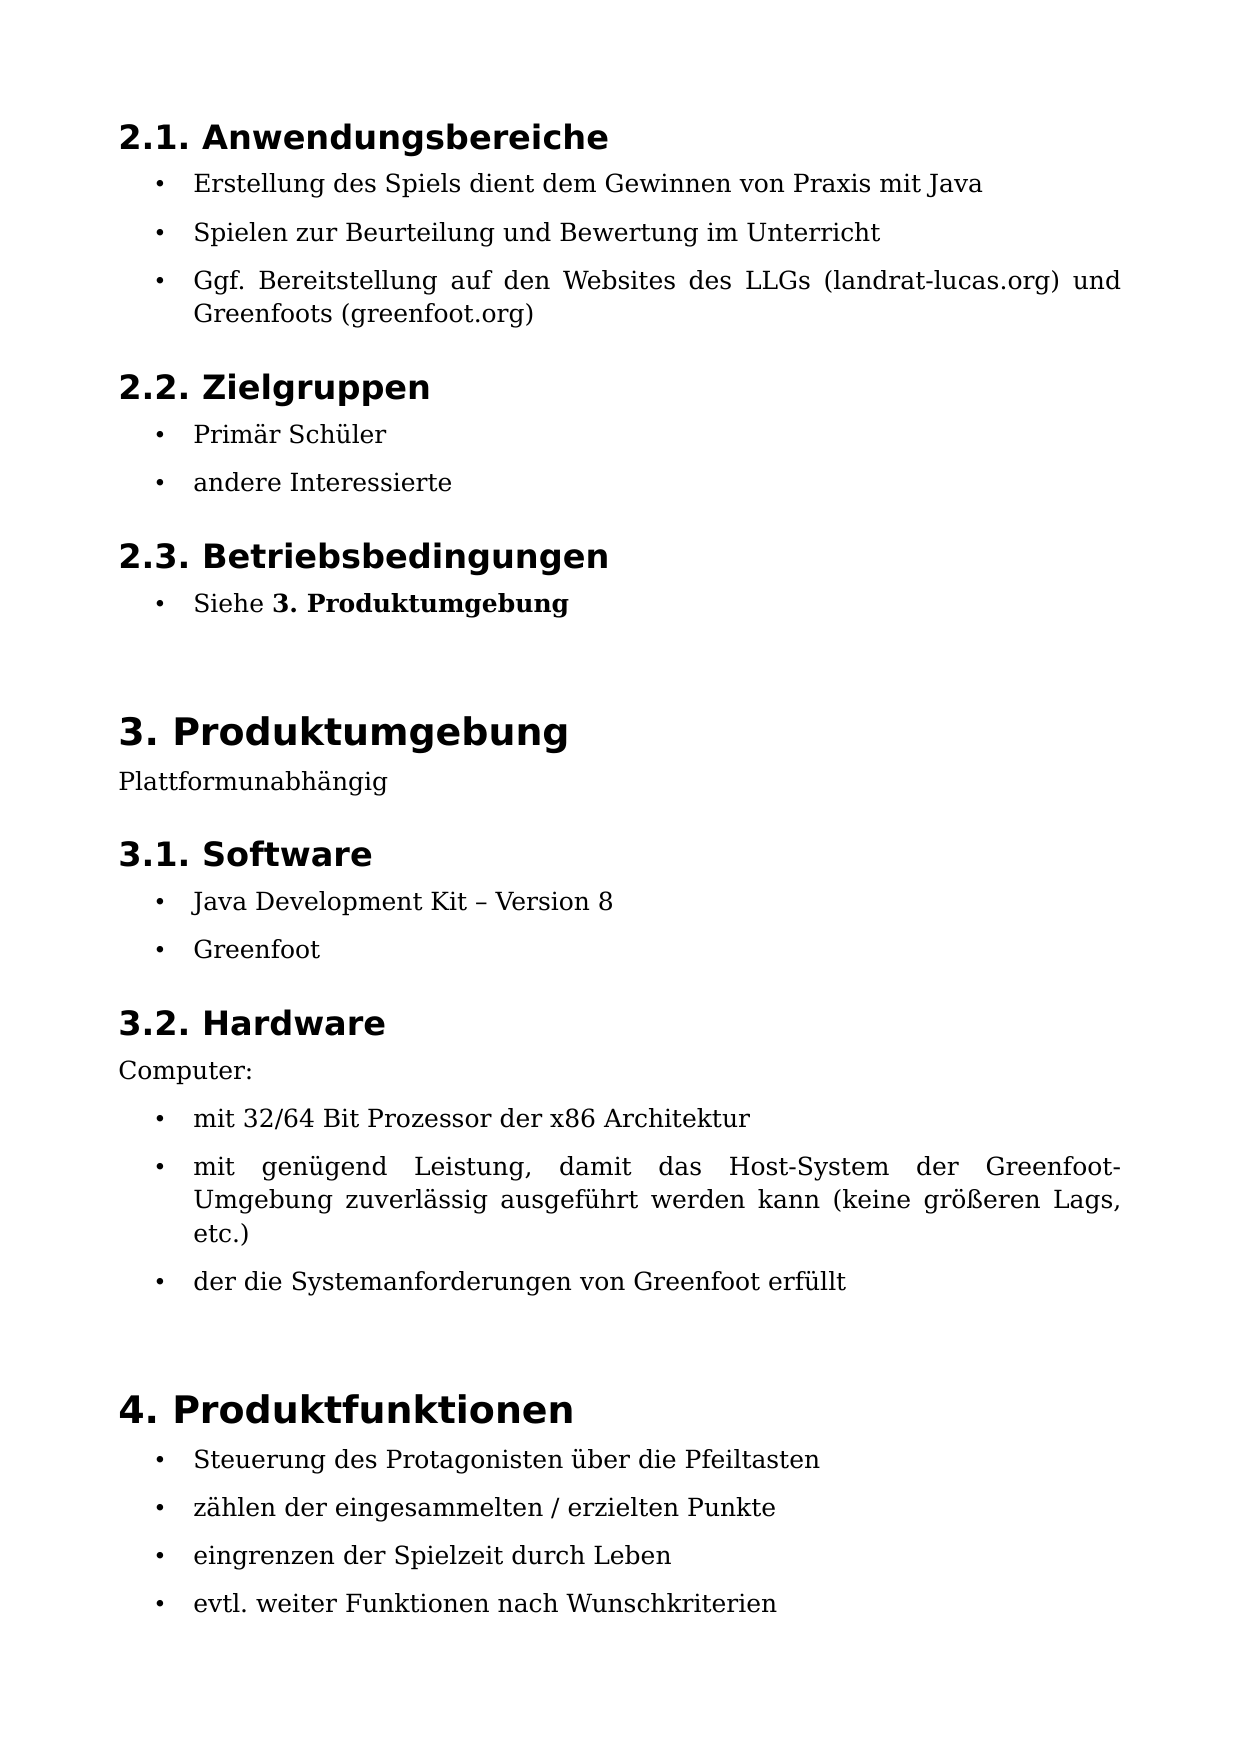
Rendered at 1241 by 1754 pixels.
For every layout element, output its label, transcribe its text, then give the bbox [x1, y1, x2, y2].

list mit 32/64 Bit Prozessor der x86 Architektur [156, 1104, 1122, 1133]
subtitle 3.1. Software [118, 836, 1122, 875]
list der die Systemanforderungen von Greenfoot erfüllt [156, 1267, 1122, 1297]
list Siehe 3. Produktumgebung [156, 589, 1122, 618]
text Computer: [118, 1056, 1122, 1085]
subtitle 2.2. Zielgruppen [118, 368, 1122, 407]
list Java Development Kit – Version 8 [156, 887, 1122, 916]
list Erstellung des Spiels dient dem Gewinnen von Praxis mit Java [156, 170, 1122, 199]
subtitle 2.3. Betriebsbedingungen [118, 537, 1122, 576]
list Steuerung des Protagonisten über die Pfeiltasten [156, 1445, 1122, 1474]
list andere Interessierte [156, 468, 1122, 497]
text Plattformunabhängig [118, 767, 1122, 796]
subtitle 2.1. Anwendungsbereiche [118, 118, 1122, 157]
list mit genügend Leistung, damit das Host-System der Greenfoot-Umgebung zuverlässig ausgeführt werden kann (keine größeren Lags, etc.) [156, 1152, 1122, 1248]
subtitle 3. Produktumgebung [118, 710, 1122, 754]
list zählen der eingesammelten / erzielten Punkte [156, 1493, 1122, 1523]
list Spielen zur Beurteilung und Bewertung im Unterricht [156, 218, 1122, 247]
list Primär Schüler [156, 420, 1122, 449]
subtitle 3.2. Hardware [118, 1004, 1122, 1043]
list Ggf. Bereitstellung auf den Websites des LLGs (landrat-lucas.org) und Greenfoots (greenfoot.org) [156, 266, 1122, 329]
list Greenfoot [156, 935, 1122, 964]
subtitle 4. Produktfunktionen [118, 1389, 1122, 1433]
list evtl. weiter Funktionen nach Wunschkriterien [156, 1590, 1122, 1619]
list eingrenzen der Spielzeit durch Leben [156, 1542, 1122, 1571]
